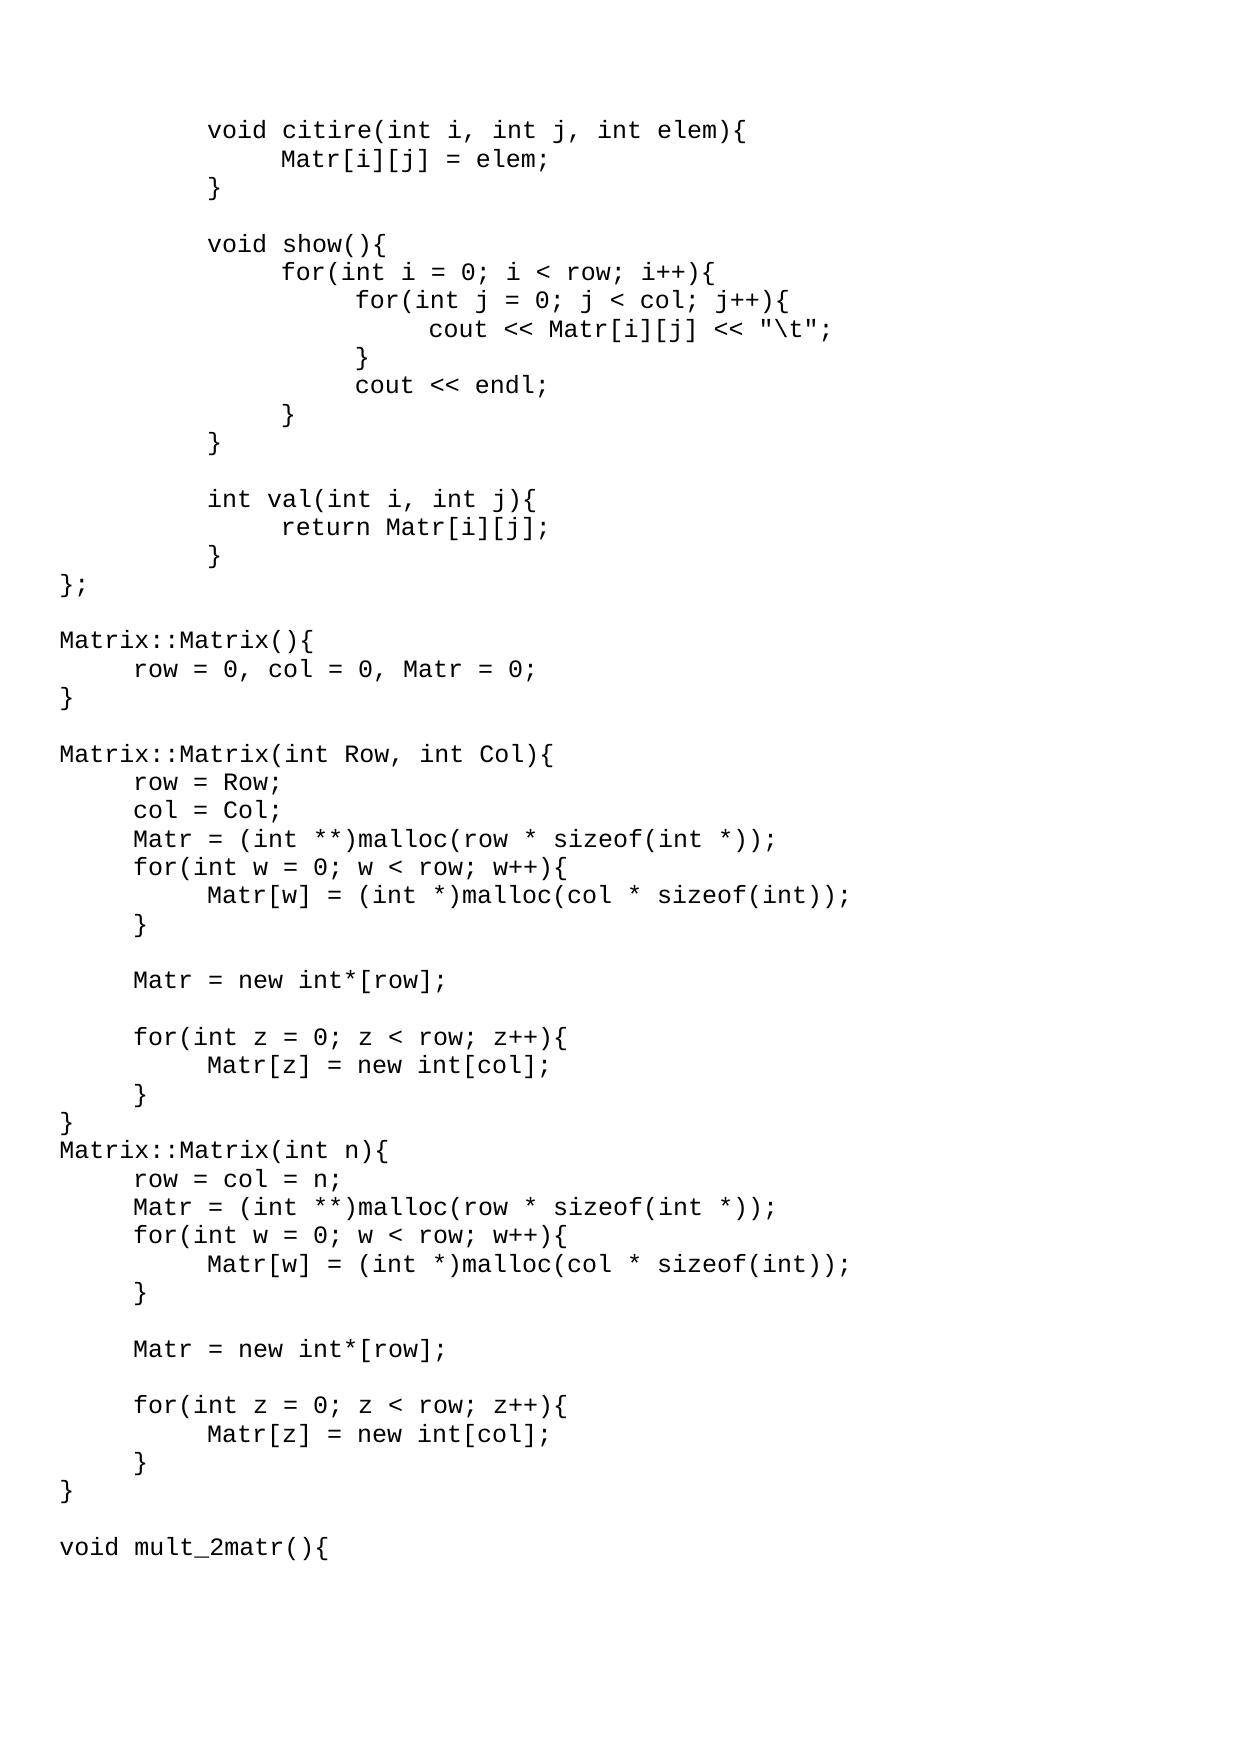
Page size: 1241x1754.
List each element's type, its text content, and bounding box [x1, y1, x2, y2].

text Matr[w] = (int *)malloc(col * sizeof(int)); [59, 1251, 1122, 1280]
text Matrix::Matrix(int Row, int Col){ [59, 741, 1122, 770]
text } [59, 1280, 1122, 1308]
text } [59, 175, 1122, 203]
text cout << Matr[i][j] << "\t"; [59, 316, 1122, 345]
text } [59, 401, 1122, 430]
text } [59, 1081, 1122, 1110]
text } [59, 911, 1122, 940]
text Matr[w] = (int *)malloc(col * sizeof(int)); [59, 883, 1122, 911]
text Matr = new int*[row]; [59, 968, 1122, 996]
text Matr[z] = new int[col]; [59, 1053, 1122, 1081]
text return Matr[i][j]; [59, 515, 1122, 543]
text int val(int i, int j){ [59, 486, 1122, 515]
text col = Col; [59, 798, 1122, 826]
text } [59, 430, 1122, 458]
text Matr = new int*[row]; [59, 1336, 1122, 1365]
text Matrix::Matrix(int n){ [59, 1138, 1122, 1166]
text } [59, 1110, 1122, 1138]
text row = Row; [59, 770, 1122, 798]
text } [59, 1478, 1122, 1506]
text row = 0, col = 0, Matr = 0; [59, 656, 1122, 685]
text } [59, 685, 1122, 713]
text } [59, 345, 1122, 373]
text Matr = (int **)malloc(row * sizeof(int *)); [59, 1195, 1122, 1223]
text } [59, 1450, 1122, 1478]
text for(int w = 0; w < row; w++){ [59, 855, 1122, 883]
text cout << endl; [59, 373, 1122, 401]
text for(int w = 0; w < row; w++){ [59, 1223, 1122, 1251]
text Matr[i][j] = elem; [59, 146, 1122, 175]
text for(int j = 0; j < col; j++){ [59, 288, 1122, 316]
text } [59, 543, 1122, 571]
text }; [59, 571, 1122, 600]
text Matrix::Matrix(){ [59, 628, 1122, 656]
text Matr[z] = new int[col]; [59, 1421, 1122, 1450]
text void citire(int i, int j, int elem){ [59, 118, 1122, 146]
text Matr = (int **)malloc(row * sizeof(int *)); [59, 826, 1122, 855]
text for(int z = 0; z < row; z++){ [59, 1393, 1122, 1421]
text void mult_2matr(){ [59, 1535, 1122, 1563]
text for(int z = 0; z < row; z++){ [59, 1025, 1122, 1053]
text row = col = n; [59, 1166, 1122, 1195]
text void show(){ [59, 231, 1122, 260]
text for(int i = 0; i < row; i++){ [59, 260, 1122, 288]
